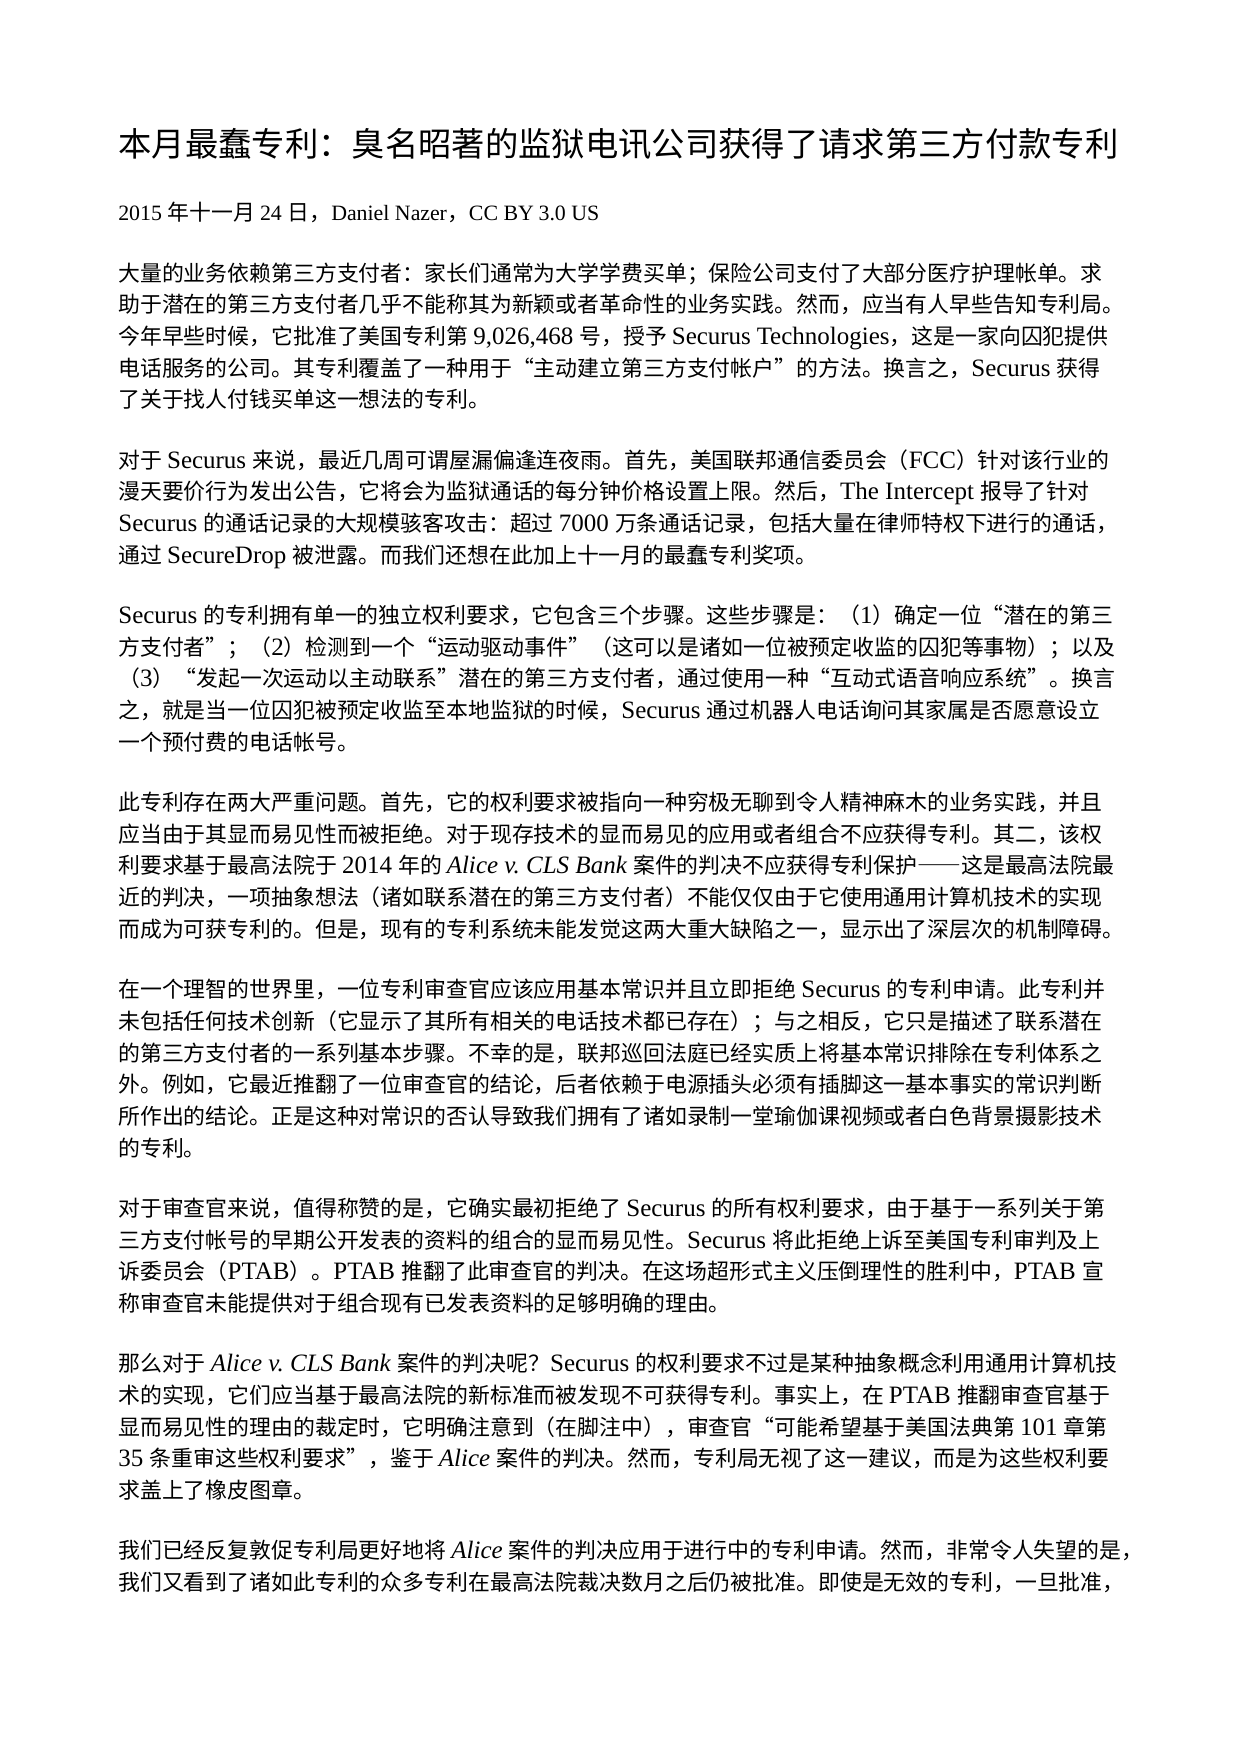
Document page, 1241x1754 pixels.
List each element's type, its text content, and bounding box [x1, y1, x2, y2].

text 2015 年十一月 24 日，Daniel Nazer，CC BY 3.0 US [118, 195, 1122, 227]
text 对于审查官来说，值得称赞的是，它确实最初拒绝了 Securus 的所有权利要求，由于基于一系列关于第三方支付帐号的早期公开发表的资料的组合的显而易见性。Securus 将此拒绝上诉至美国专利审判及上诉委员会（PTAB）。PTAB 推翻了此审查官的判决。在这场超形式主义压倒理性的胜利中，PTAB 宣称审查官未能提供对于组合现有已发表资料的足够明确的理由。 [118, 1191, 1122, 1318]
text 在一个理智的世界里，一位专利审查官应该应用基本常识并且立即拒绝 Securus 的专利申请。此专利并未包括任何技术创新（它显示了其所有相关的电话技术都已存在）；与之相反，它只是描述了联系潜在的第三方支付者的一系列基本步骤。不幸的是，联邦巡回法庭已经实质上将基本常识排除在专利体系之外。例如，它最近推翻了一位审查官的结论，后者依赖于电源插头必须有插脚这一基本事实的常识判断所作出的结论。正是这种对常识的否认导致我们拥有了诸如录制一堂瑜伽课视频或者白色背景摄影技术的专利。 [118, 972, 1122, 1162]
text 那么对于 Alice v. CLS Bank 案件的判决呢？Securus 的权利要求不过是某种抽象概念利用通用计算机技术的实现，它们应当基于最高法院的新标准而被发现不可获得专利。事实上，在 PTAB 推翻审查官基于显而易见性的理由的裁定时，它明确注意到（在脚注中），审查官“可能希望基于美国法典第 101 章第 35 条重审这些权利要求”，鉴于 Alice 案件的判决。然而，专利局无视了这一建议，而是为这些权利要求盖上了橡皮图章。 [118, 1346, 1122, 1505]
text Securus 的专利拥有单一的独立权利要求，它包含三个步骤。这些步骤是：（1）确定一位“潜在的第三方支付者”；（2）检测到一个“运动驱动事件”（这可以是诸如一位被预定收监的囚犯等事物）；以及（3）“发起一次运动以主动联系”潜在的第三方支付者，通过使用一种“互动式语音响应系统”。换言之，就是当一位囚犯被预定收监至本地监狱的时候，Securus 通过机器人电话询问其家属是否愿意设立一个预付费的电话帐号。 [118, 598, 1122, 756]
text 大量的业务依赖第三方支付者：家长们通常为大学学费买单；保险公司支付了大部分医疗护理帐单。求助于潜在的第三方支付者几乎不能称其为新颖或者革命性的业务实践。然而，应当有人早些告知专利局。今年早些时候，它批准了美国专利第 9,026,468 号，授予 Securus Technologies，这是一家向囚犯提供电话服务的公司。其专利覆盖了一种用于“主动建立第三方支付帐户”的方法。换言之，Securus 获得了关于找人付钱买单这一想法的专利。 [118, 256, 1122, 414]
text 本月最蠢专利：臭名昭著的监狱电讯公司获得了请求第三方付款专利 [118, 118, 1122, 166]
text 此专利存在两大严重问题。首先，它的权利要求被指向一种穷极无聊到令人精神麻木的业务实践，并且应当由于其显而易见性而被拒绝。对于现存技术的显而易见的应用或者组合不应获得专利。其二，该权利要求基于最高法院于 2014 年的 Alice v. CLS Bank 案件的判决不应获得专利保护——这是最高法院最近的判决，一项抽象想法（诸如联系潜在的第三方支付者）不能仅仅由于它使用通用计算机技术的实现而成为可获专利的。但是，现有的专利系统未能发觉这两大重大缺陷之一，显示出了深层次的机制障碍。 [118, 785, 1122, 943]
text 我们已经反复敦促专利局更好地将 Alice 案件的判决应用于进行中的专利申请。然而，非常令人失望的是，我们又看到了诸如此专利的众多专利在最高法院裁决数月之后仍被批准。即使是无效的专利，一旦批准，想要在法庭上推翻它们也是非常昂贵的。Securus 已经拥有了其服务的垄断市场，它不需要一项愚蠢专利带来的额外垄断权。 [118, 1533, 1122, 1597]
text 对于 Securus 来说，最近几周可谓屋漏偏逢连夜雨。首先，美国联邦通信委员会（FCC）针对该行业的漫天要价行为发出公告，它将会为监狱通话的每分钟价格设置上限。然后，The Intercept 报导了针对 Securus 的通话记录的大规模骇客攻击：超过 7000 万条通话记录，包括大量在律师特权下进行的通话，通过 SecureDrop 被泄露。而我们还想在此加上十一月的最蠢专利奖项。 [118, 443, 1122, 569]
